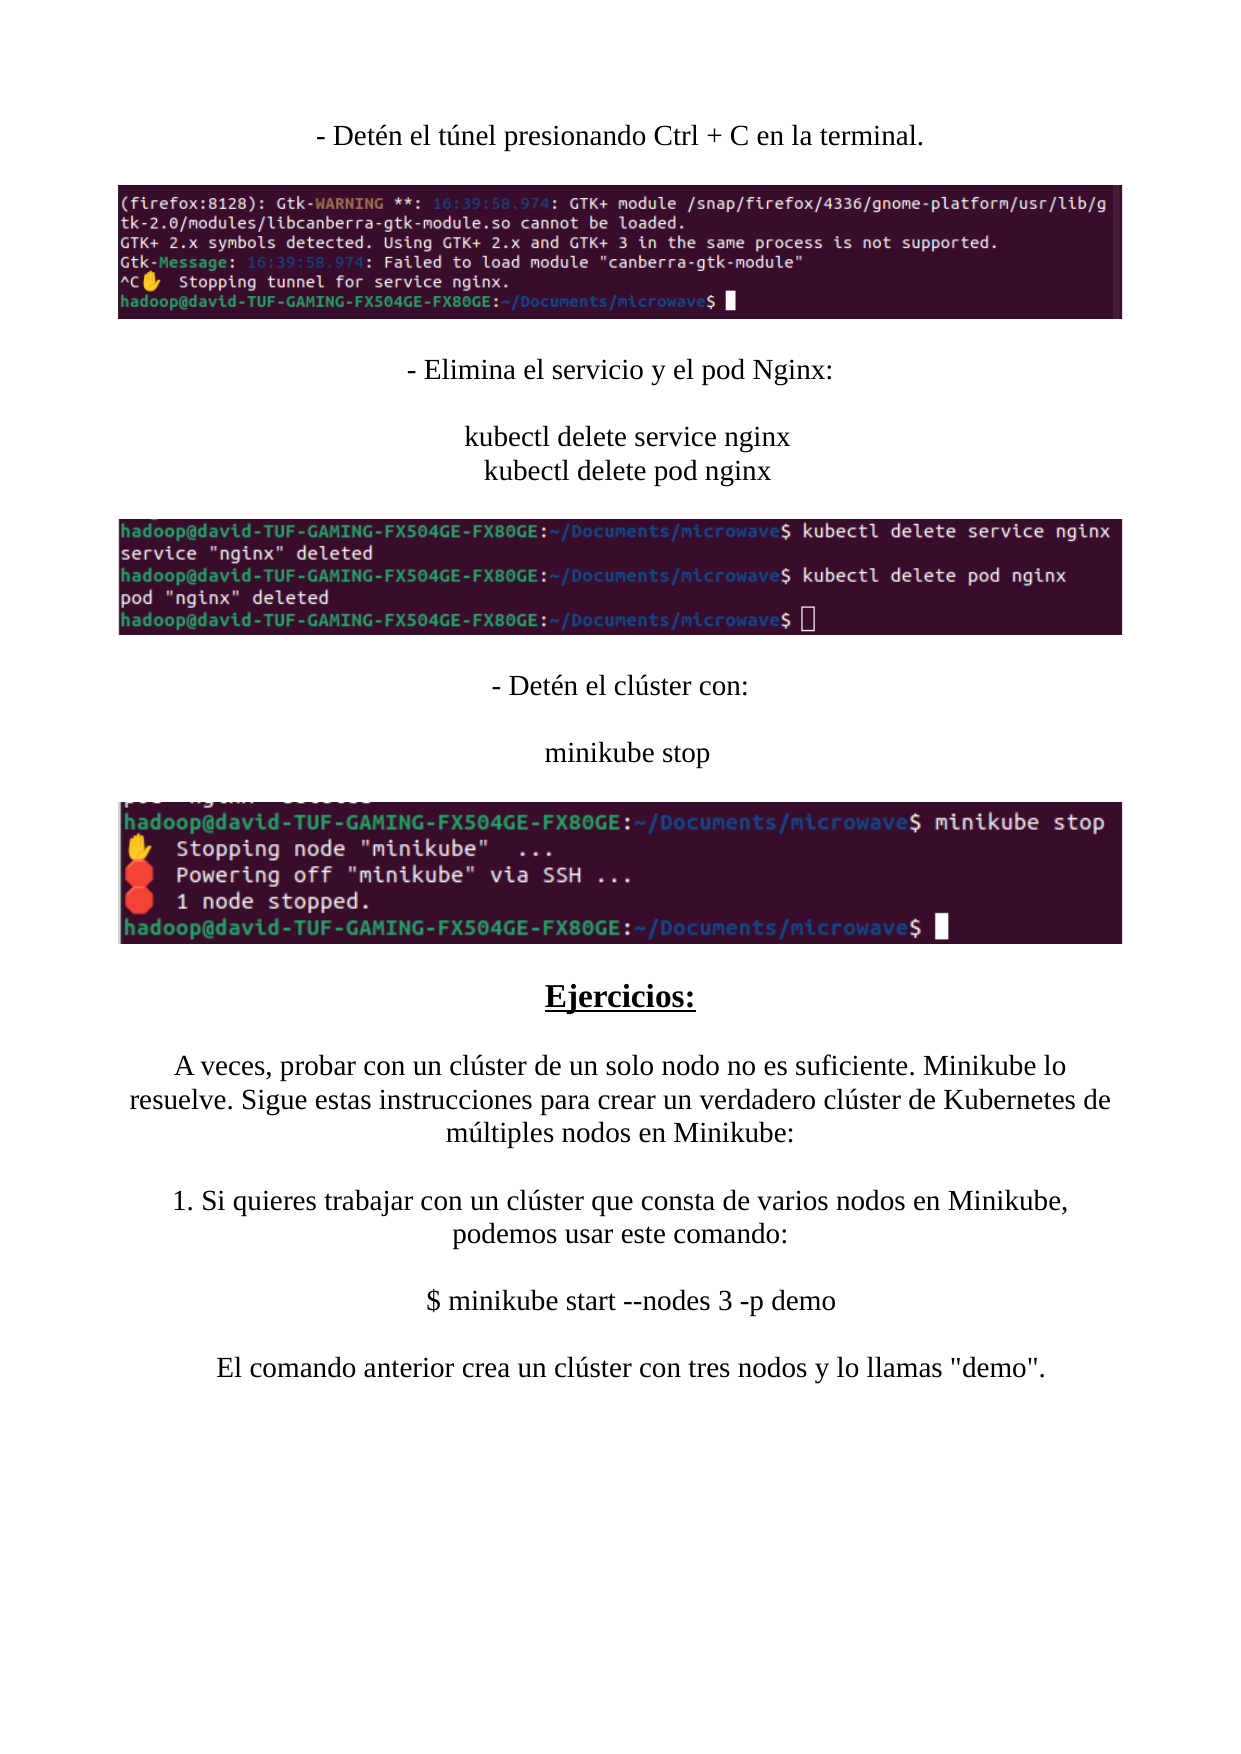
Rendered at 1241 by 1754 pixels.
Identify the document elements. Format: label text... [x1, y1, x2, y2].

text A veces, probar con un clúster de un solo nodo no es suficiente. Minikube lo resuelve. Sigue estas instrucciones para crear un verdadero clúster de Kubernetes de múltiples nodos en Minikube: [118, 1048, 1122, 1149]
text El comando anterior crea un clúster con tres nodos y lo llamas "demo". [118, 1350, 1122, 1384]
picture [118, 519, 1123, 635]
text $ minikube start --nodes 3 -p demo [118, 1283, 1122, 1317]
picture [118, 185, 1123, 319]
text - Elimina el servicio y el pod Nginx: [118, 352, 1122, 386]
text kubectl delete pod nginx [118, 453, 1122, 486]
text - Detén el clúster con: [118, 668, 1122, 702]
text Ejercicios: [118, 977, 1122, 1015]
text - Detén el túnel presionando Ctrl + C en la terminal. [118, 118, 1122, 152]
text kubectl delete service nginx [118, 419, 1122, 453]
text minikube stop [118, 735, 1122, 769]
picture [118, 802, 1123, 944]
text 1. Si quieres trabajar con un clúster que consta de varios nodos en Minikube, podemos usar este comando: [118, 1183, 1122, 1250]
